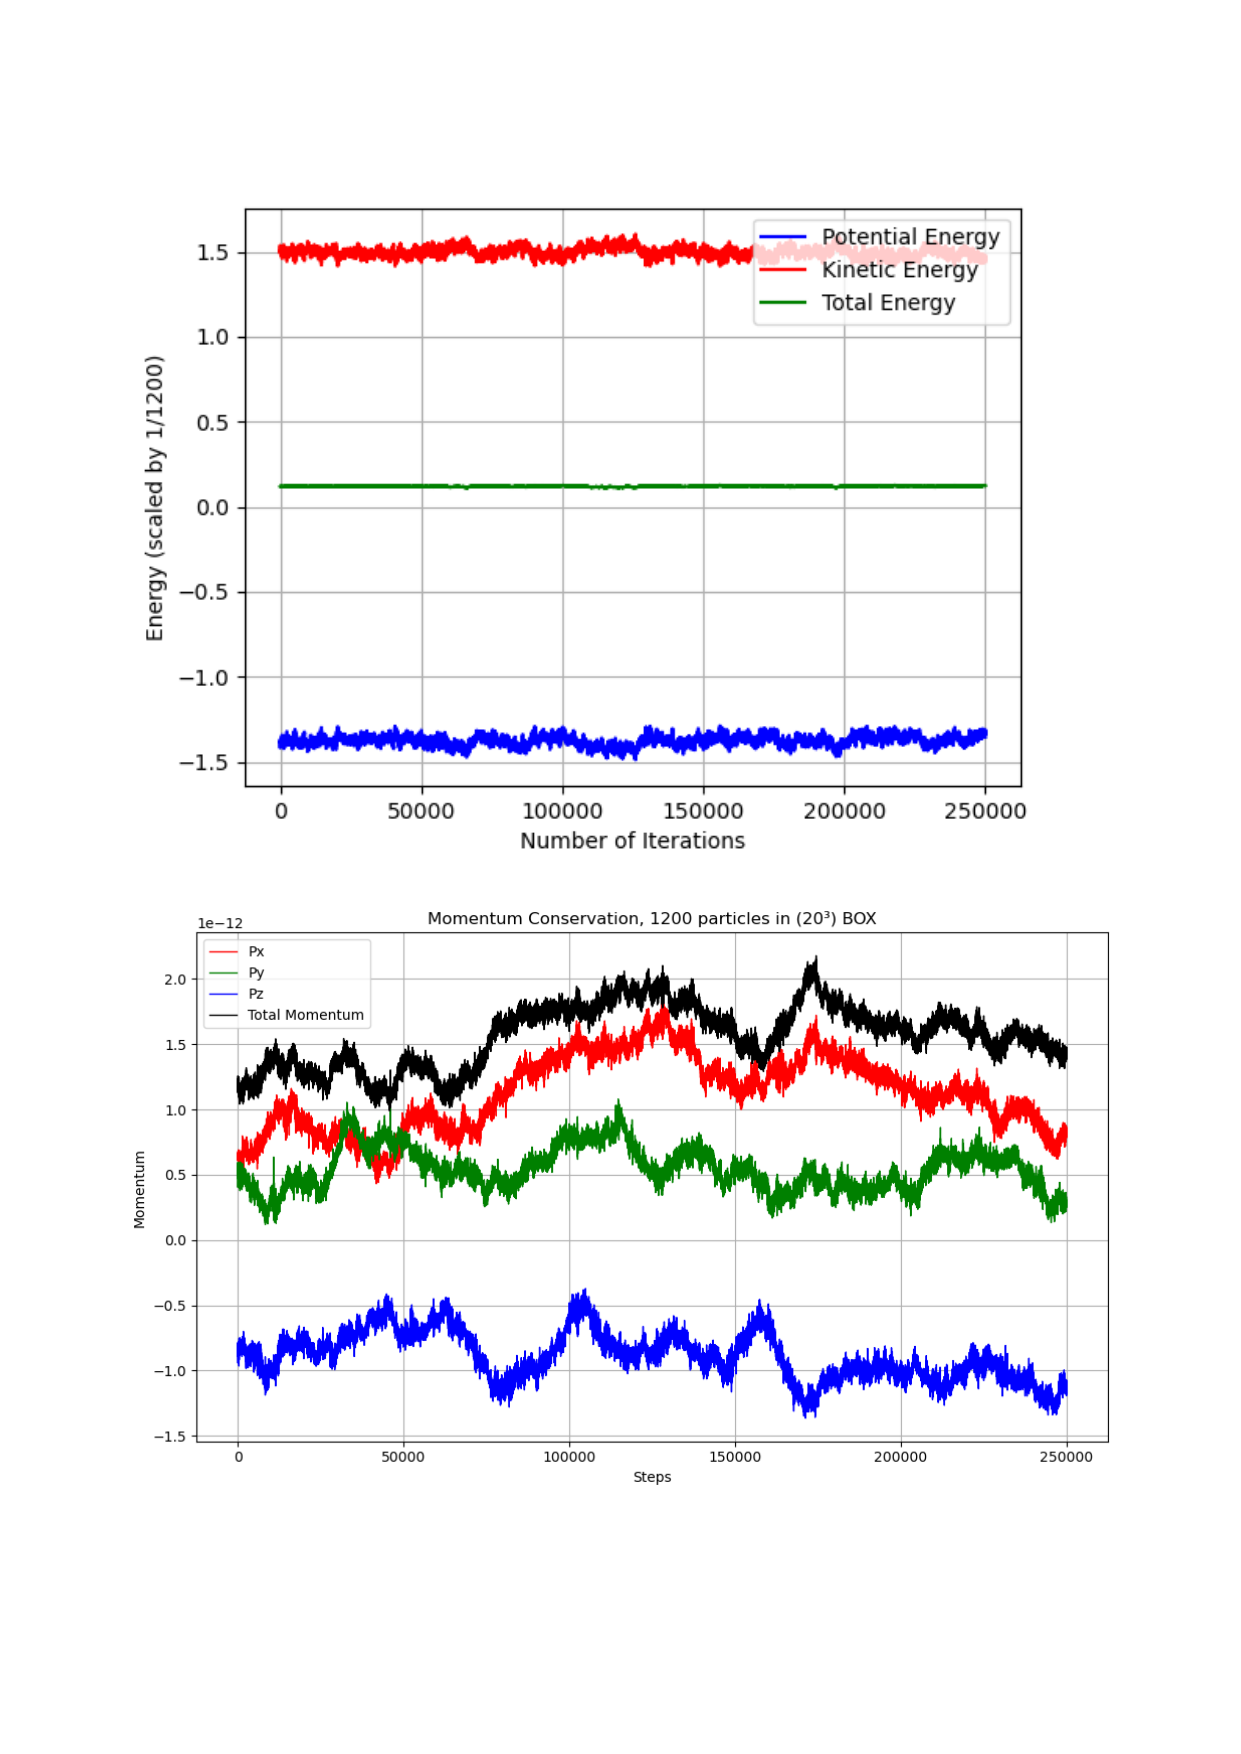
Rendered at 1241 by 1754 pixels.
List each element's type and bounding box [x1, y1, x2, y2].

picture [118, 896, 1123, 1500]
picture [120, 118, 1121, 869]
